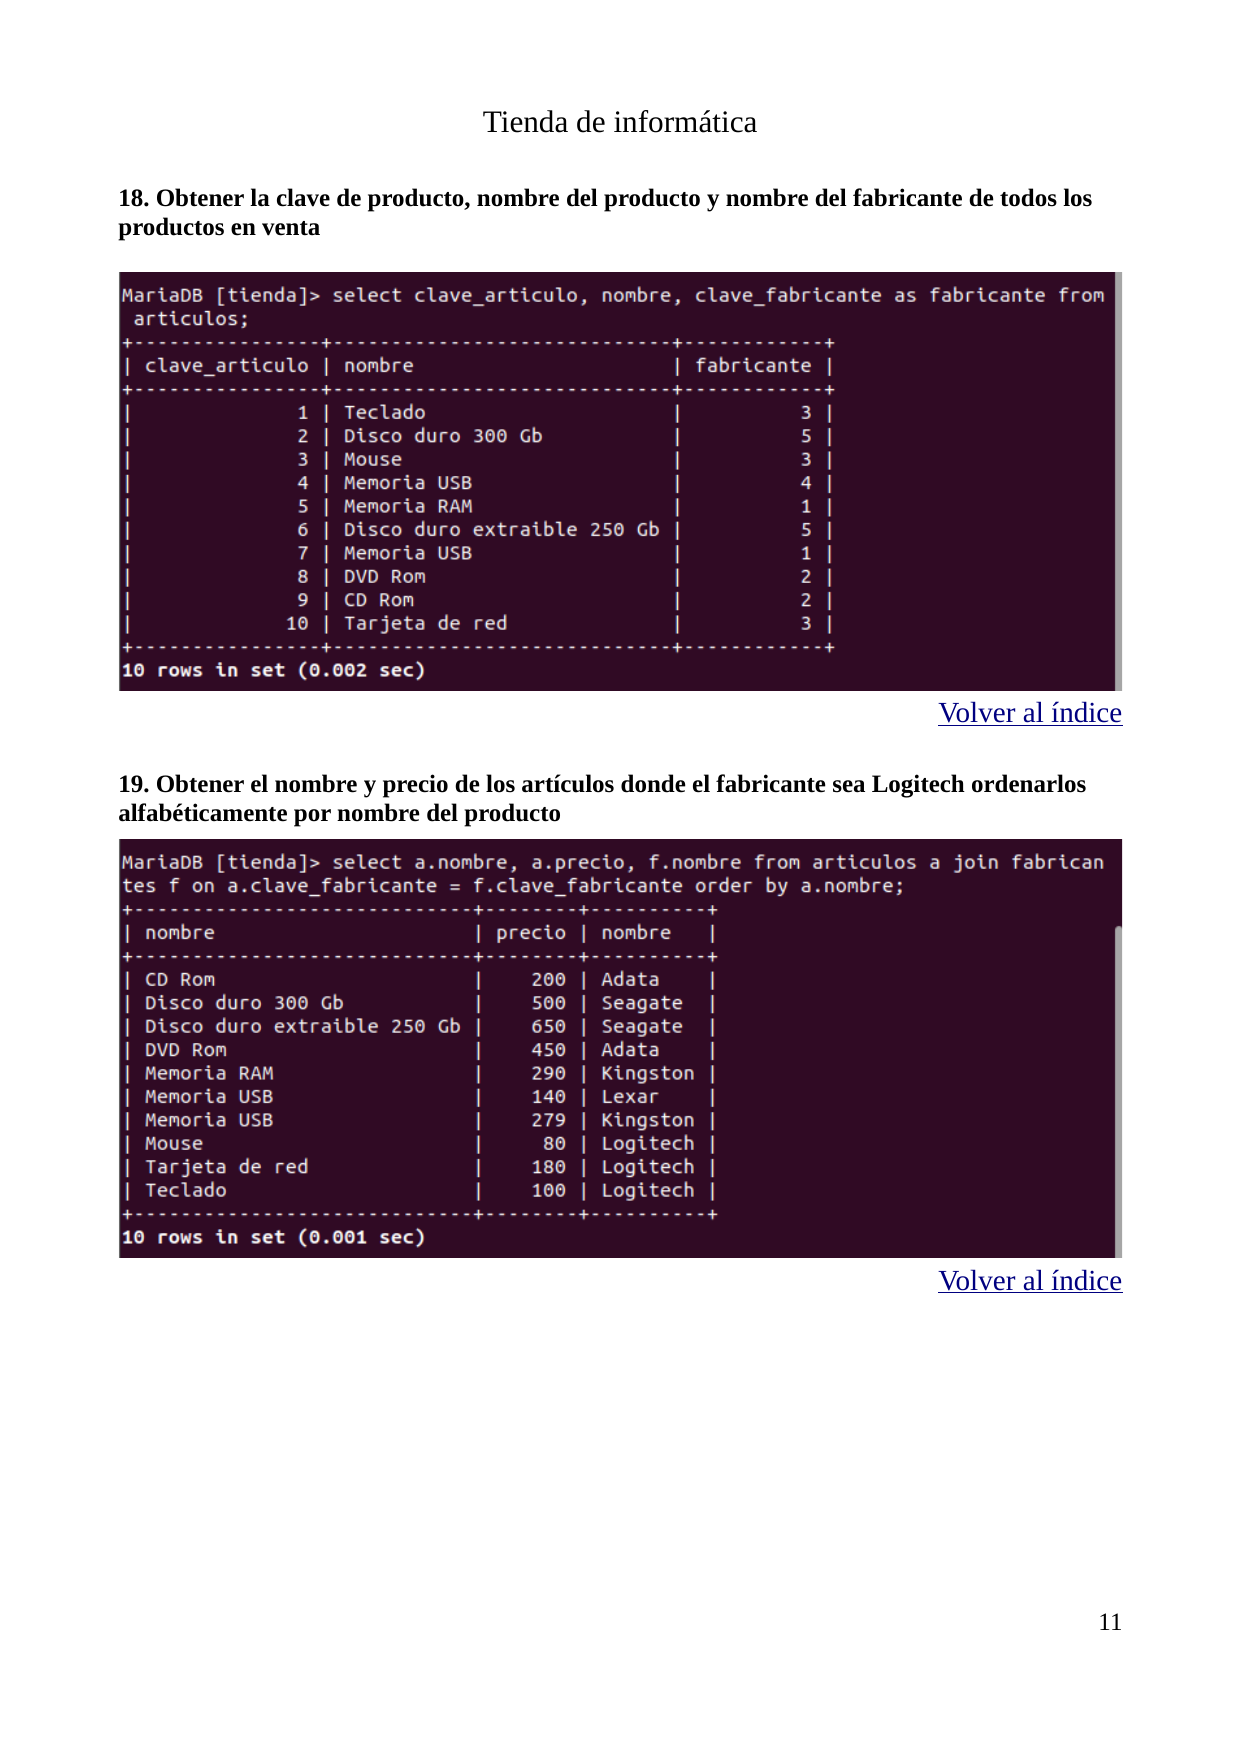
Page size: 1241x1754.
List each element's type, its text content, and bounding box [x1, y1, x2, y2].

subtitle 19. Obtener el nombre y precio de los artículos donde el fabricante sea Logitech ordenarlos alfabéticamente por nombre del producto [118, 769, 1122, 827]
picture [118, 272, 1123, 691]
text [118, 253, 1122, 272]
picture [118, 839, 1123, 1258]
subtitle 18. Obtener la clave de producto, nombre del producto y nombre del fabricante de todos los productos en venta [118, 183, 1122, 240]
text Volver al índice [118, 691, 1122, 729]
text Volver al índice [118, 1258, 1122, 1296]
